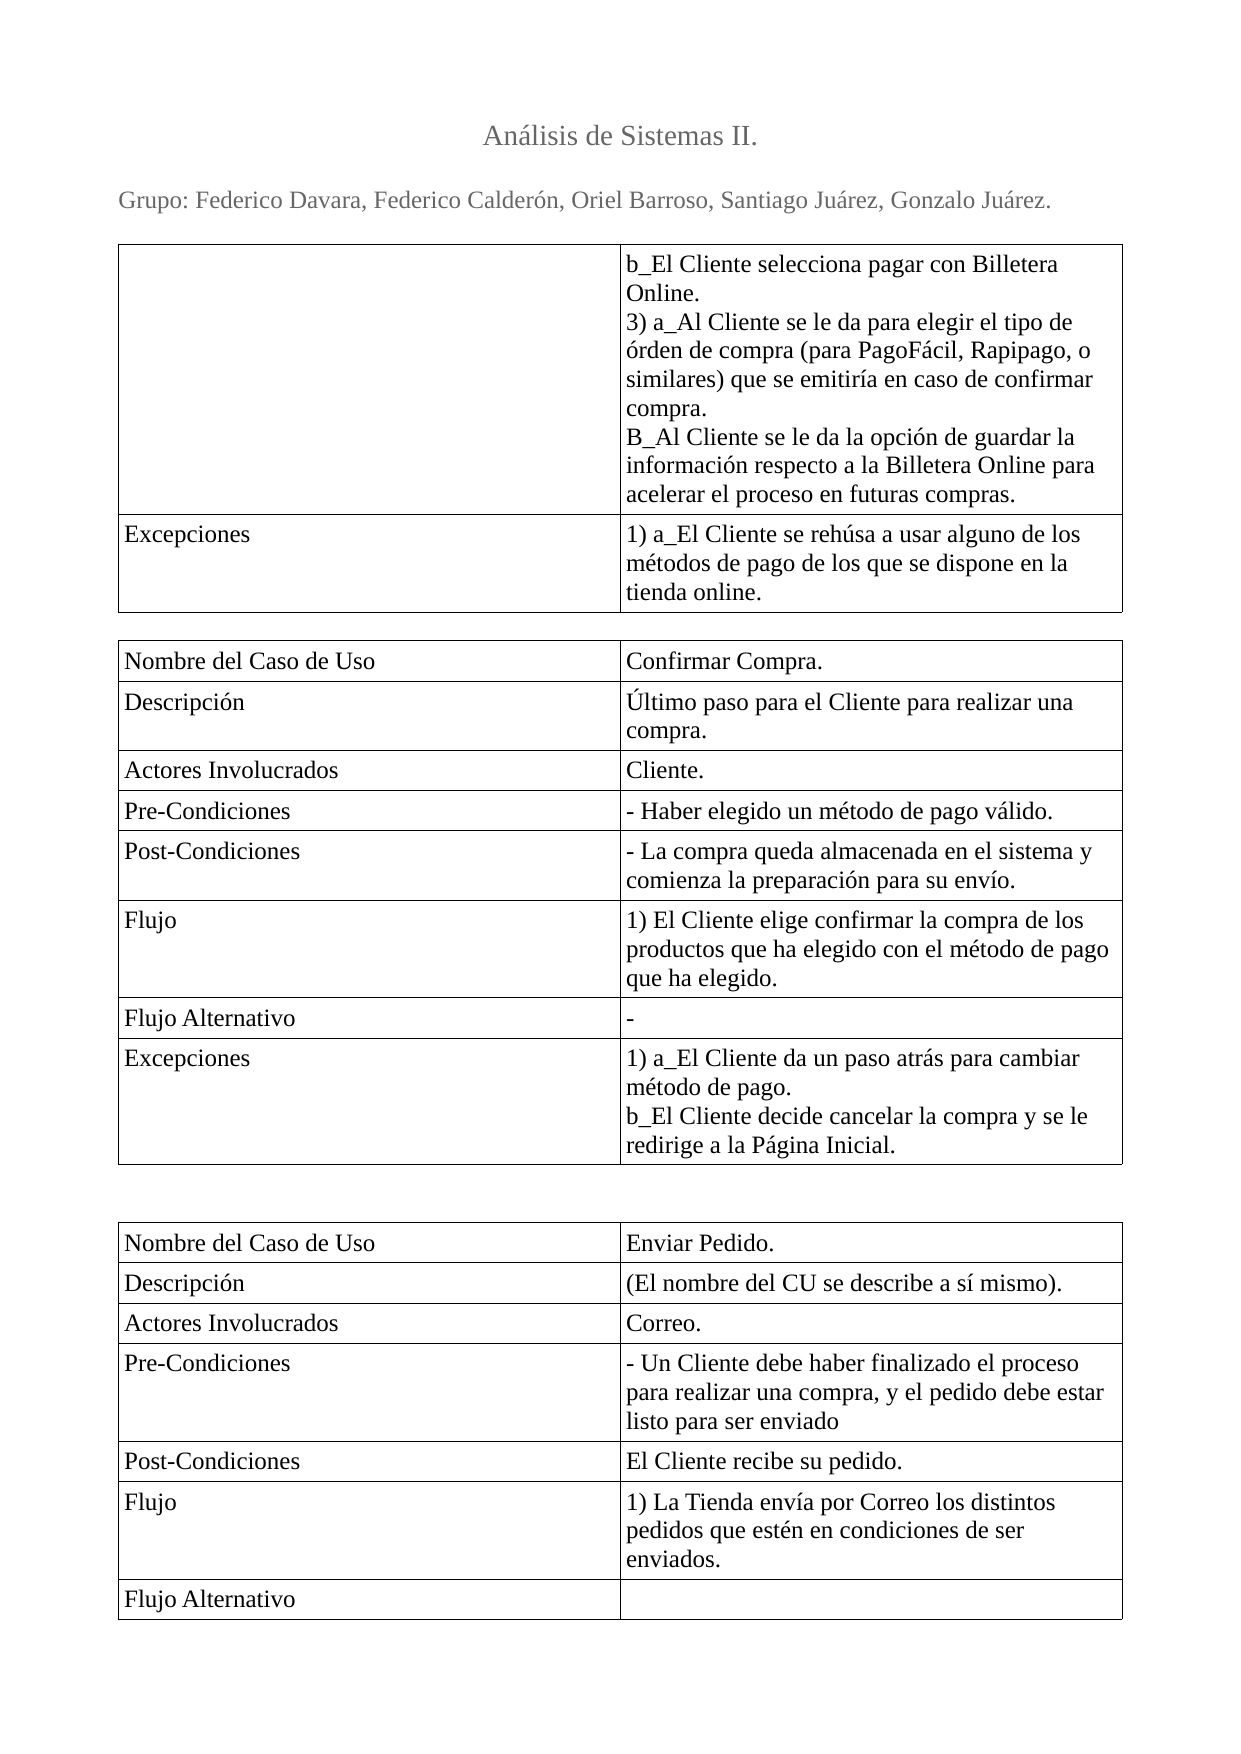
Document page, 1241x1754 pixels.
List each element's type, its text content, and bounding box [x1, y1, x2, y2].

table_cell Flujo [119, 901, 620, 997]
table_cell - Un Cliente debe haber finalizado el proceso para realizar una compra, y el pedido debe estar listo para ser enviado [621, 1344, 1122, 1441]
table_header Nombre del Caso de Uso [119, 641, 620, 681]
table_cell Actores Involucrados [119, 1304, 620, 1343]
table_cell [621, 1580, 1122, 1619]
table_cell Pre-Condiciones [119, 791, 620, 830]
table_cell Pre-Condiciones [119, 1344, 620, 1441]
table_cell Correo. [621, 1304, 1122, 1343]
table_cell Descripción [119, 1263, 620, 1302]
table_cell Excepciones [119, 1039, 620, 1164]
table_cell Flujo Alternativo [119, 1580, 620, 1619]
table_header Nombre del Caso de Uso [119, 1223, 620, 1262]
table_cell Post-Condiciones [119, 1442, 620, 1481]
table_cell Descripción [119, 682, 620, 750]
table_cell 1) a_El Cliente se rehúsa a usar alguno de los métodos de pago de los que se dispone en la tienda online. [621, 515, 1122, 612]
table_header Enviar Pedido. [621, 1223, 1122, 1262]
table_cell b_El Cliente selecciona pagar con Billetera Online. 3) a_Al Cliente se le da para elegir el tipo de órden de compra (para PagoFácil, Rapipago, o similares) que se emitiría en caso de confirmar compra. B_Al Cliente se le da la opción de guardar la información respecto a la Billetera Online para acelerar el proceso en futuras compras. [621, 245, 1122, 514]
table_cell Excepciones [119, 515, 620, 612]
table_header Confirmar Compra. [621, 641, 1122, 681]
table_cell - [621, 998, 1122, 1038]
table_cell 1) El Cliente elige confirmar la compra de los productos que ha elegido con el método de pago que ha elegido. [621, 901, 1122, 997]
table_cell - La compra queda almacenada en el sistema y comienza la preparación para su envío. [621, 831, 1122, 899]
table_cell - Haber elegido un método de pago válido. [621, 791, 1122, 830]
table_cell Flujo Alternativo [119, 998, 620, 1038]
table_cell (El nombre del CU se describe a sí mismo). [621, 1263, 1122, 1302]
table_cell 1) a_El Cliente da un paso atrás para cambiar método de pago. b_El Cliente decide cancelar la compra y se le redirige a la Página Inicial. [621, 1039, 1122, 1164]
table_cell Cliente. [621, 751, 1122, 790]
table_cell El Cliente recibe su pedido. [621, 1442, 1122, 1481]
table_cell [119, 245, 620, 514]
table_cell Actores Involucrados [119, 751, 620, 790]
table_cell 1) La Tienda envía por Correo los distintos pedidos que estén en condiciones de ser enviados. [621, 1482, 1122, 1579]
table_cell Último paso para el Cliente para realizar una compra. [621, 682, 1122, 750]
table_cell Post-Condiciones [119, 831, 620, 899]
table_cell Flujo [119, 1482, 620, 1579]
